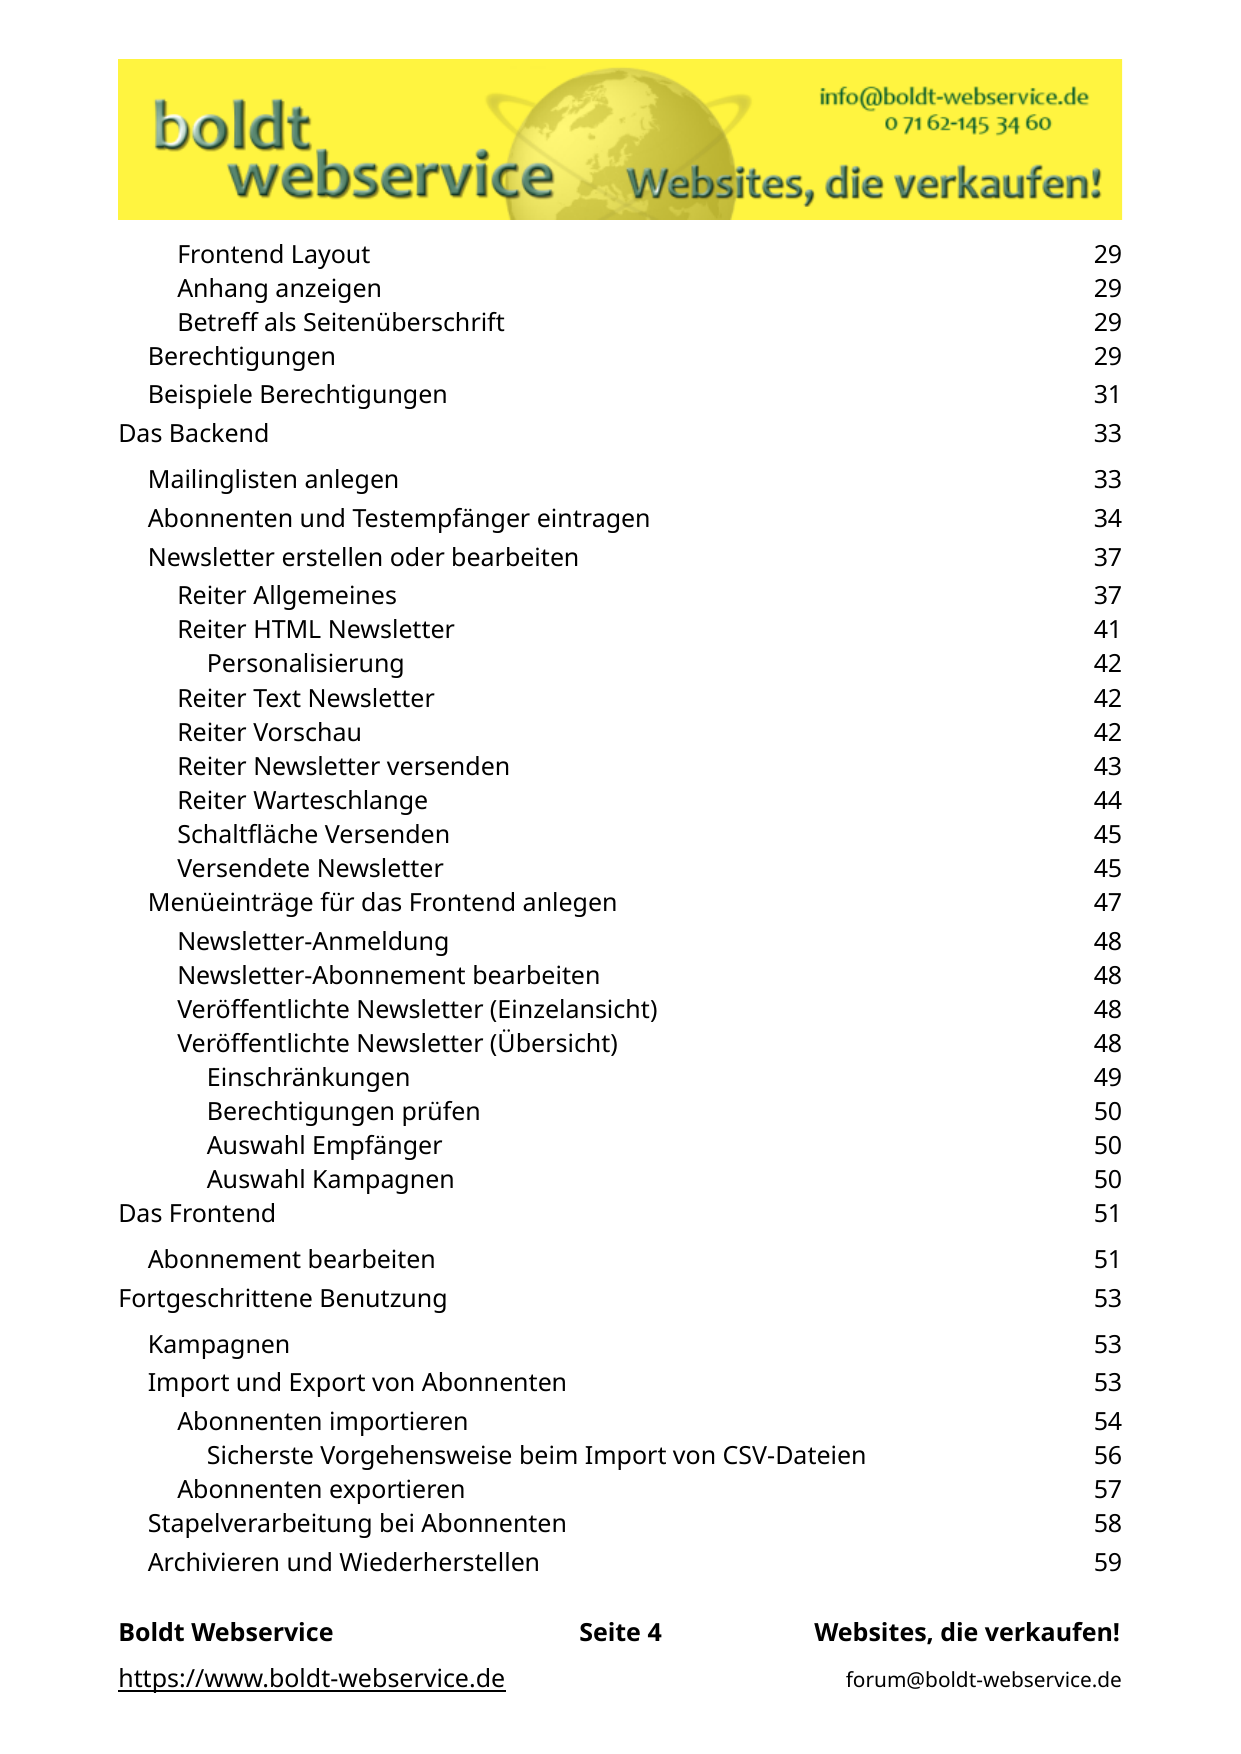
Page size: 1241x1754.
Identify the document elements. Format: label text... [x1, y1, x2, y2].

text Reiter HTML Newsletter 41 [177, 612, 1122, 646]
text Beispiele Berechtigungen 31 [148, 377, 1122, 411]
text Abonnement bearbeiten 51 [148, 1242, 1122, 1276]
text Abonnenten importieren 54 [177, 1404, 1122, 1438]
text Auswahl Kampagnen 50 [207, 1162, 1122, 1196]
text Newsletter erstellen oder bearbeiten 37 [148, 539, 1122, 573]
text Berechtigungen 29 [148, 338, 1122, 372]
text Betreff als Seitenüberschrift 29 [177, 304, 1122, 338]
text Kampagnen 53 [148, 1326, 1122, 1360]
text Import und Export von Abonnenten 53 [148, 1365, 1122, 1399]
text Abonnenten exportieren 57 [177, 1472, 1122, 1506]
text Personalisierung 42 [207, 646, 1122, 680]
text Reiter Allgemeines 37 [177, 578, 1122, 612]
text Anhang anzeigen 29 [177, 270, 1122, 304]
text Veröffentlichte Newsletter (Einzelansicht) 48 [177, 991, 1122, 1026]
text Archivieren und Wiederherstellen 59 [148, 1545, 1122, 1579]
text Mailinglisten anlegen 33 [148, 462, 1122, 496]
text Reiter Text Newsletter 42 [177, 680, 1122, 714]
text Das Frontend 51 [118, 1196, 1122, 1230]
text Fortgeschrittene Benutzung 53 [118, 1280, 1122, 1314]
text Abonnenten und Testempfänger eintragen 34 [148, 501, 1122, 534]
text Berechtigungen prüfen 50 [207, 1094, 1122, 1128]
text Einschränkungen 49 [207, 1059, 1122, 1094]
text Menüeinträge für das Frontend anlegen 47 [148, 884, 1122, 919]
text Sicherste Vorgehensweise beim Import von CSV-Dateien 56 [207, 1438, 1122, 1472]
text Frontend Layout 29 [177, 236, 1122, 270]
text Versendete Newsletter 45 [177, 851, 1122, 884]
text Reiter Warteschlange 44 [177, 782, 1122, 816]
text Reiter Vorschau 42 [177, 714, 1122, 748]
picture [118, 59, 1123, 220]
text Stapelverarbeitung bei Abonnenten 58 [148, 1506, 1122, 1540]
text Das Backend 33 [118, 416, 1122, 450]
text Auswahl Empfänger 50 [207, 1128, 1122, 1162]
text Newsletter-Abonnement bearbeiten 48 [177, 957, 1122, 991]
text Schaltfläche Versenden 45 [177, 816, 1122, 851]
text Veröffentlichte Newsletter (Übersicht) 48 [177, 1026, 1122, 1059]
text Reiter Newsletter versenden 43 [177, 748, 1122, 782]
text Newsletter-Anmeldung 48 [177, 923, 1122, 957]
